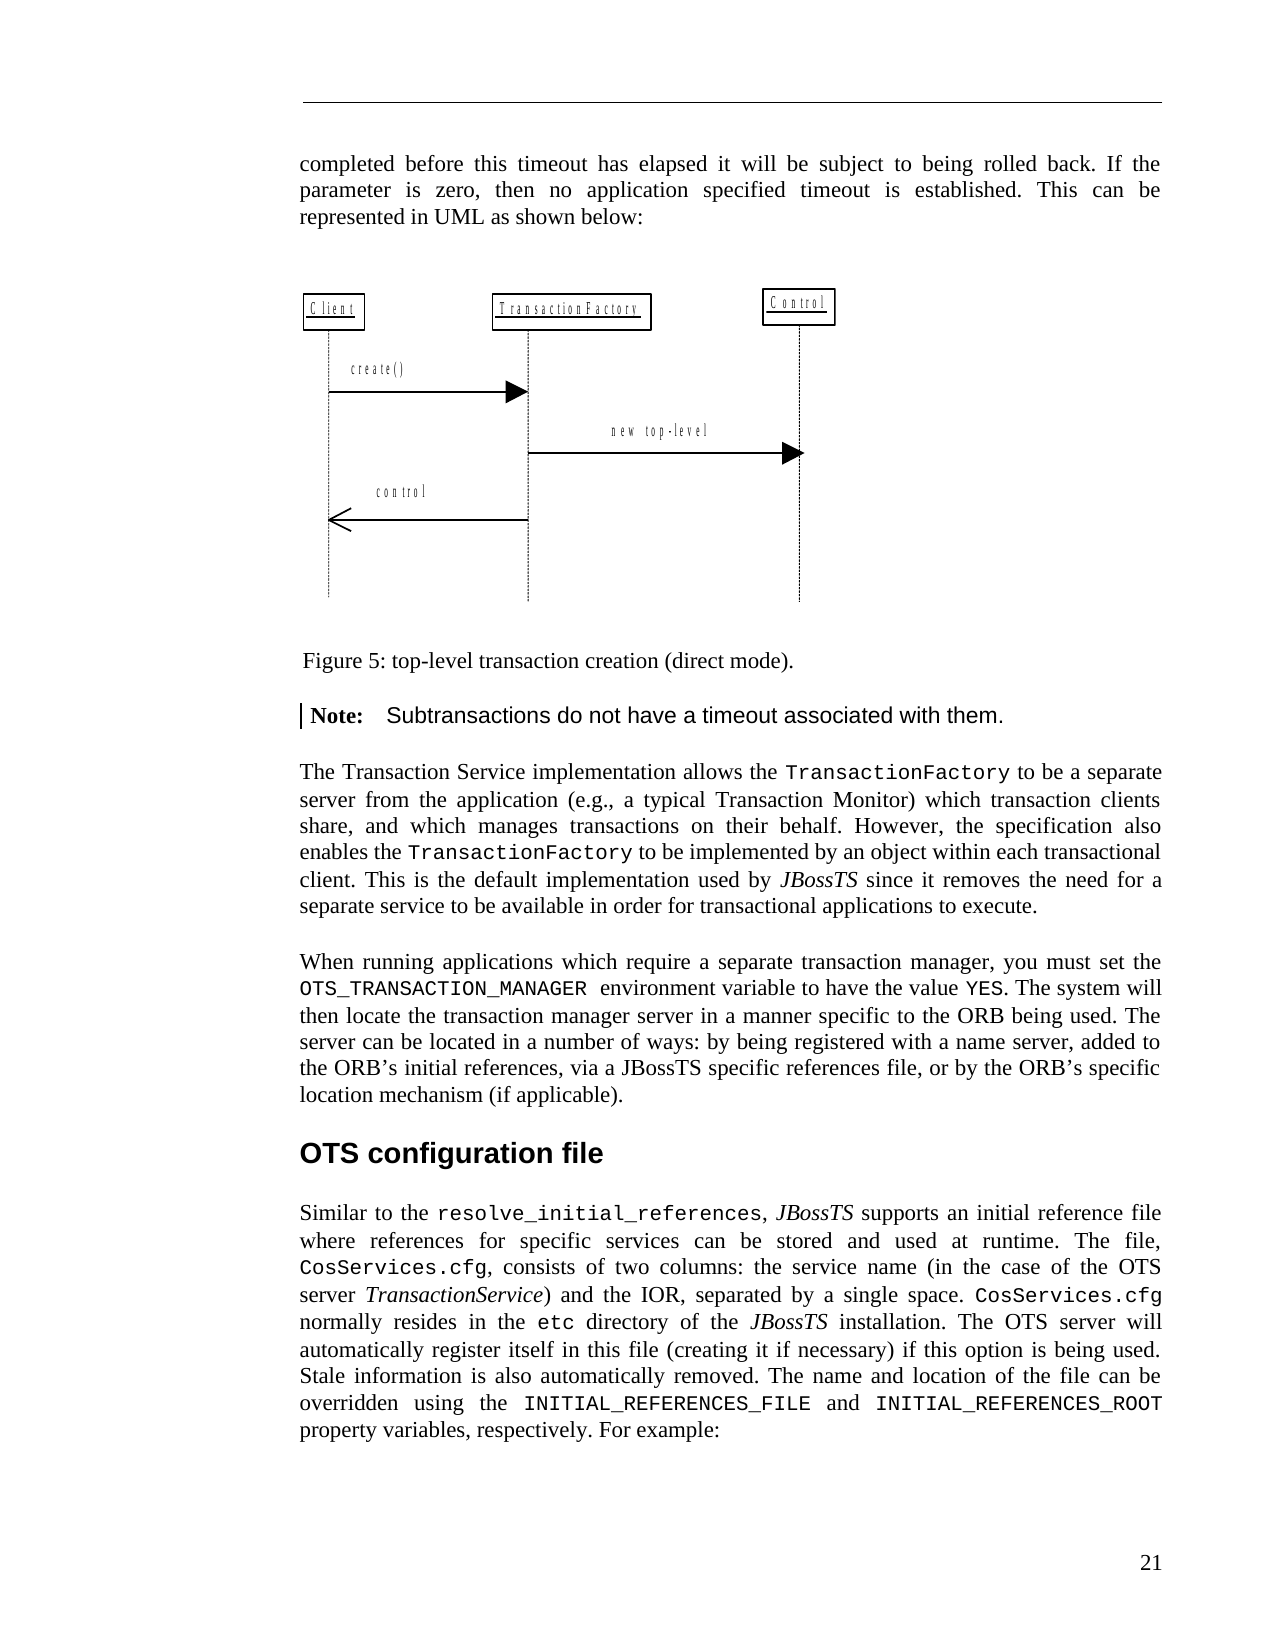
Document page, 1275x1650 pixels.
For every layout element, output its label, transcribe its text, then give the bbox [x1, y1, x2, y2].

text completed before this timeout has elapsed it will be subject to being rolled back. If the parameter is zero, then no application specified timeout is established. This can be represented in UML as shown below: [299, 150, 1162, 229]
text Figure 5: top-level transaction creation (direct mode). [302, 647, 1162, 673]
text When running applications which require a separate transaction manager, you must set the OTS_TRANSACTION_MANAGER environment variable to have the value YES. The system will then locate the transaction manager server in a manner specific to the ORB being used. The server can be located in a number of ways: by being registered with a name server, added to the ORB’s initial references, via a JBossTS specific references file, or by the ORB’s specific location mechanism (if applicable). [299, 948, 1162, 1107]
text Similar to the resolve_initial_references, JBossTS supports an initial reference file where references for specific services can be stored and used at runtime. The file, CosServices.cfg, consists of two columns: the service name (in the case of the OTS server TransactionService) and the IOR, separated by a single space. CosServices.cfg normally resides in the etc directory of the JBossTS installation. The OTS server will automatically register itself in this file (creating it if necessary) if this option is being used. Stale information is also automatically removed. The name and location of the file can be overridden using the INITIAL_REFERENCES_FILE and INITIAL_REFERENCES_ROOT property variables, respectively. For example: [299, 1199, 1162, 1442]
text The Transaction Service implementation allows the TransactionFactory to be a separate server from the application (e.g., a typical Transaction Monitor) which transaction clients share, and which manages transactions on their behalf. However, the specification also enables the TransactionFactory to be implemented by an object within each transactional client. This is the default implementation used by JBossTS since it removes the need for a separate service to be available in order for transactional applications to execute. [299, 758, 1162, 919]
subtitle OTS configuration file [187, 1136, 1162, 1170]
list Subtransactions do not have a timeout associated with them. [300, 702, 1162, 729]
